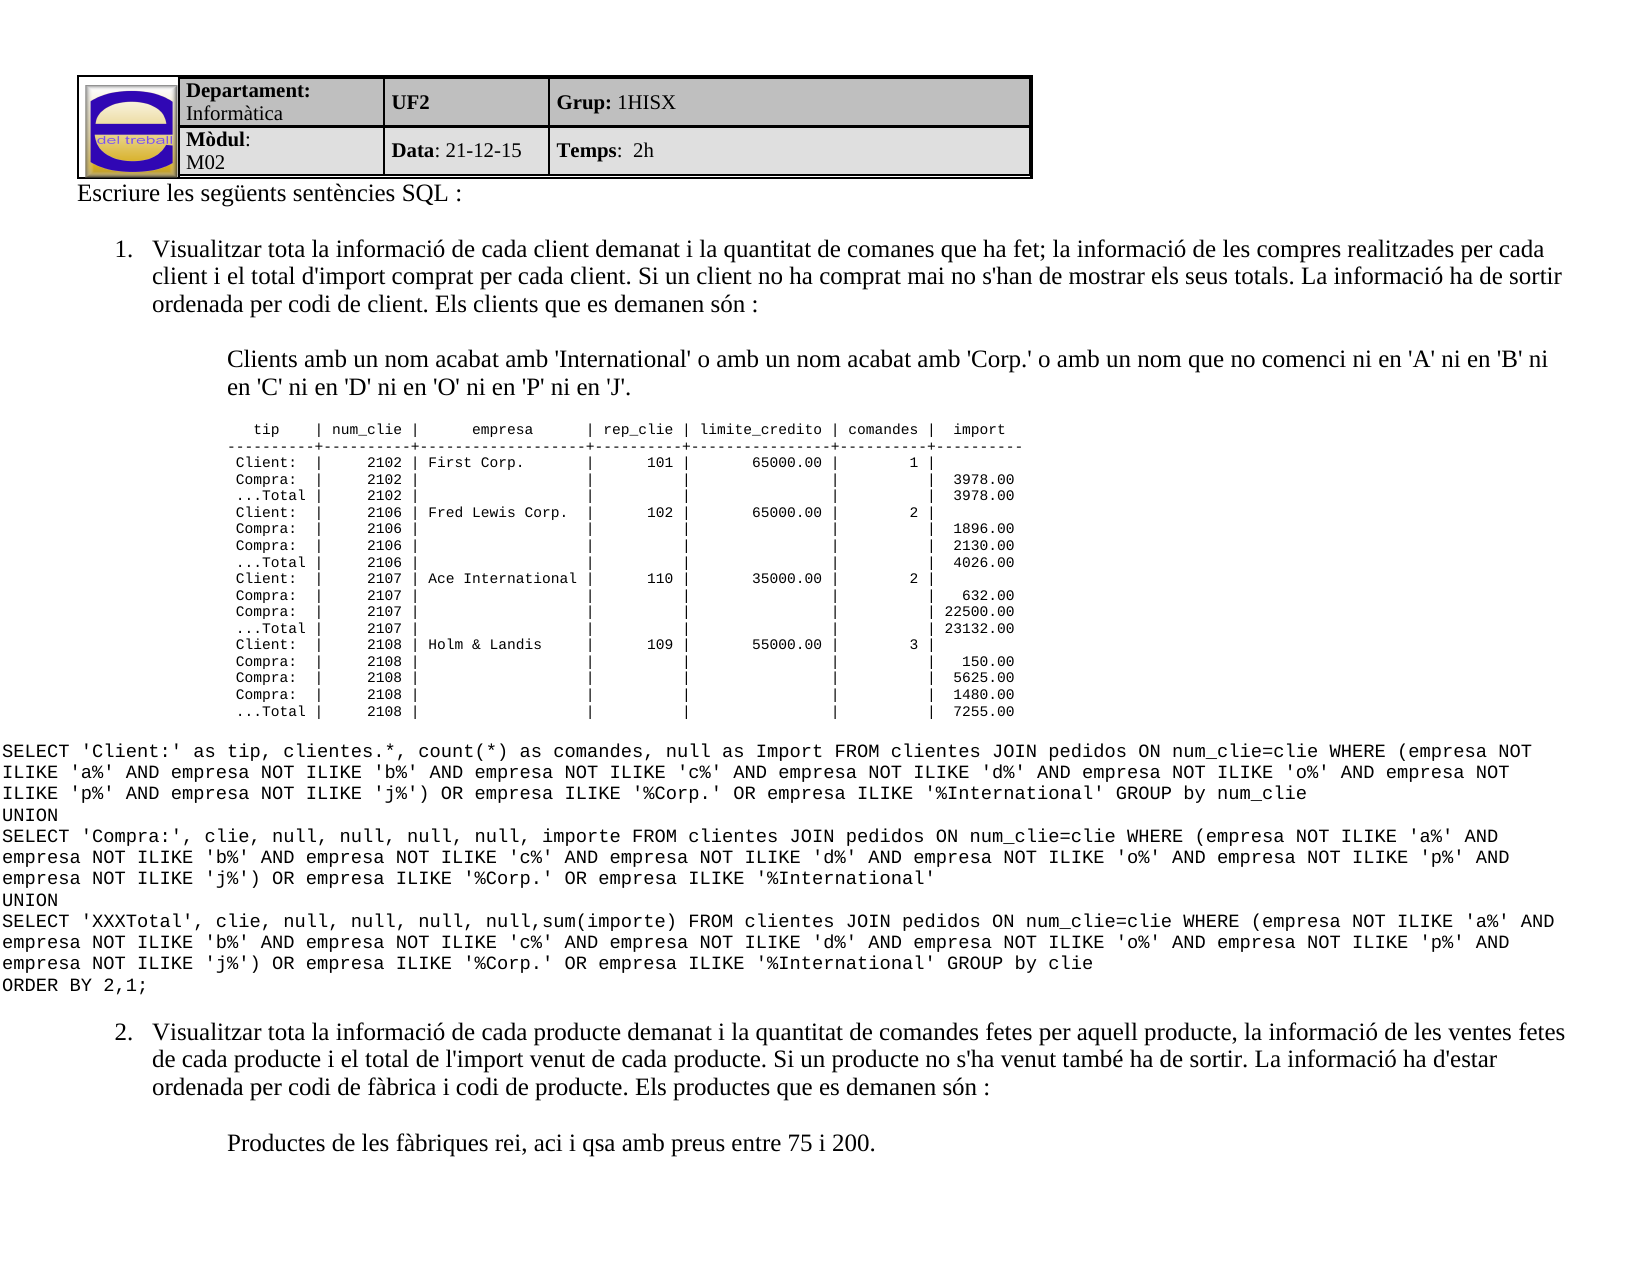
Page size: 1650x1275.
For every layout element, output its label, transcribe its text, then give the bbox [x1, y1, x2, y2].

subtitle UNION [2, 805, 1573, 827]
subtitle Productes de les fàbriques rei, aci i qsa amb preus entre 75 i 200. [227, 1129, 1573, 1156]
table_header Departament: Informàtica [180, 79, 383, 125]
table_header UF2 [385, 79, 548, 125]
table_cell Temps: 2h [550, 128, 1029, 174]
subtitle Clients amb un nom acabat amb 'International' o amb un nom acabat amb 'Corp.' o amb un nom que no comenci ni en 'A' ni en 'B' ni en 'C' ni en 'D' ni en 'O' ni en 'P' ni en 'J'. [189, 346, 1573, 401]
subtitle SELECT 'Client:' as tip, clientes.*, count(*) as comandes, null as Import FROM clientes JOIN pedidos ON num_clie=clie WHERE (empresa NOT ILIKE 'a%' AND empresa NOT ILIKE 'b%' AND empresa NOT ILIKE 'c%' AND empresa NOT ILIKE 'd%' AND empresa NOT ILIKE 'o%' AND empresa NOT ILIKE 'p%' AND empresa NOT ILIKE 'j%') OR empresa ILIKE '%Corp.' OR empresa ILIKE '%International' GROUP by num_clie [2, 742, 1573, 805]
subtitle Visualitzar tota la informació de cada client demanat i la quantitat de comanes que ha fet; la informació de les compres realitzades per cada client i el total d'import comprat per cada client. Si un client no ha comprat mai no s'han de mostrar els seus totals. La informació ha de sortir ordenada per codi de client. Els clients que es demanen són : [114, 235, 1573, 318]
table_header Grup: 1HISX [550, 79, 1029, 125]
subtitle UNION [2, 890, 1573, 912]
subtitle Escriure les següents sentències SQL : [77, 179, 1573, 207]
table_header [79, 77, 178, 177]
subtitle SELECT 'Compra:', clie, null, null, null, null, importe FROM clientes JOIN pedidos ON num_clie=clie WHERE (empresa NOT ILIKE 'a%' AND empresa NOT ILIKE 'b%' AND empresa NOT ILIKE 'c%' AND empresa NOT ILIKE 'd%' AND empresa NOT ILIKE 'o%' AND empresa NOT ILIKE 'p%' AND empresa NOT ILIKE 'j%') OR empresa ILIKE '%Corp.' OR empresa ILIKE '%International' [2, 827, 1573, 890]
subtitle tip | num_clie | empresa | rep_clie | limite_credito | comandes | import ----------+----------+-------------------+----------+----------------+----------+---------- Client: | 2102 | First Corp. | 101 | 65000.00 | 1 | Compra: | 2102 | | | | | 3978.00 ...Total | 2102 | | | | | 3978.00 Client: | 2106 | Fred Lewis Corp. | 102 | 65000.00 | 2 | Compra: | 2106 | | | | | 1896.00 Compra: | 2106 | | | | | 2130.00 ...Total | 2106 | | | | | 4026.00 Client: | 2107 | Ace International | 110 | 35000.00 | 2 | Compra: | 2107 | | | | | 632.00 Compra: | 2107 | | | | | 22500.00 ...Total | 2107 | | | | | 23132.00 Client: | 2108 | Holm & Landis | 109 | 55000.00 | 3 | Compra: | 2108 | | | | | 150.00 Compra: | 2108 | | | | | 5625.00 Compra: | 2108 | | | | | 1480.00 ...Total | 2108 | | | | | 7255.00 [227, 422, 1573, 742]
subtitle SELECT 'XXXTotal', clie, null, null, null, null,sum(importe) FROM clientes JOIN pedidos ON num_clie=clie WHERE (empresa NOT ILIKE 'a%' AND empresa NOT ILIKE 'b%' AND empresa NOT ILIKE 'c%' AND empresa NOT ILIKE 'd%' AND empresa NOT ILIKE 'o%' AND empresa NOT ILIKE 'p%' AND empresa NOT ILIKE 'j%') OR empresa ILIKE '%Corp.' OR empresa ILIKE '%International' GROUP by clie [2, 912, 1573, 975]
picture [85, 85, 178, 178]
subtitle Visualitzar tota la informació de cada producte demanat i la quantitat de comandes fetes per aquell producte, la informació de les ventes fetes de cada producte i el total de l'import venut de cada producte. Si un producte no s'ha venut també ha de sortir. La informació ha d'estar ordenada per codi de fàbrica i codi de producte. Els productes que es demanen són : [114, 1018, 1573, 1101]
table_cell Data: 21-12-15 [385, 128, 548, 174]
subtitle ORDER BY 2,1; [2, 975, 1573, 997]
table_cell Mòdul: M02 [180, 128, 383, 174]
